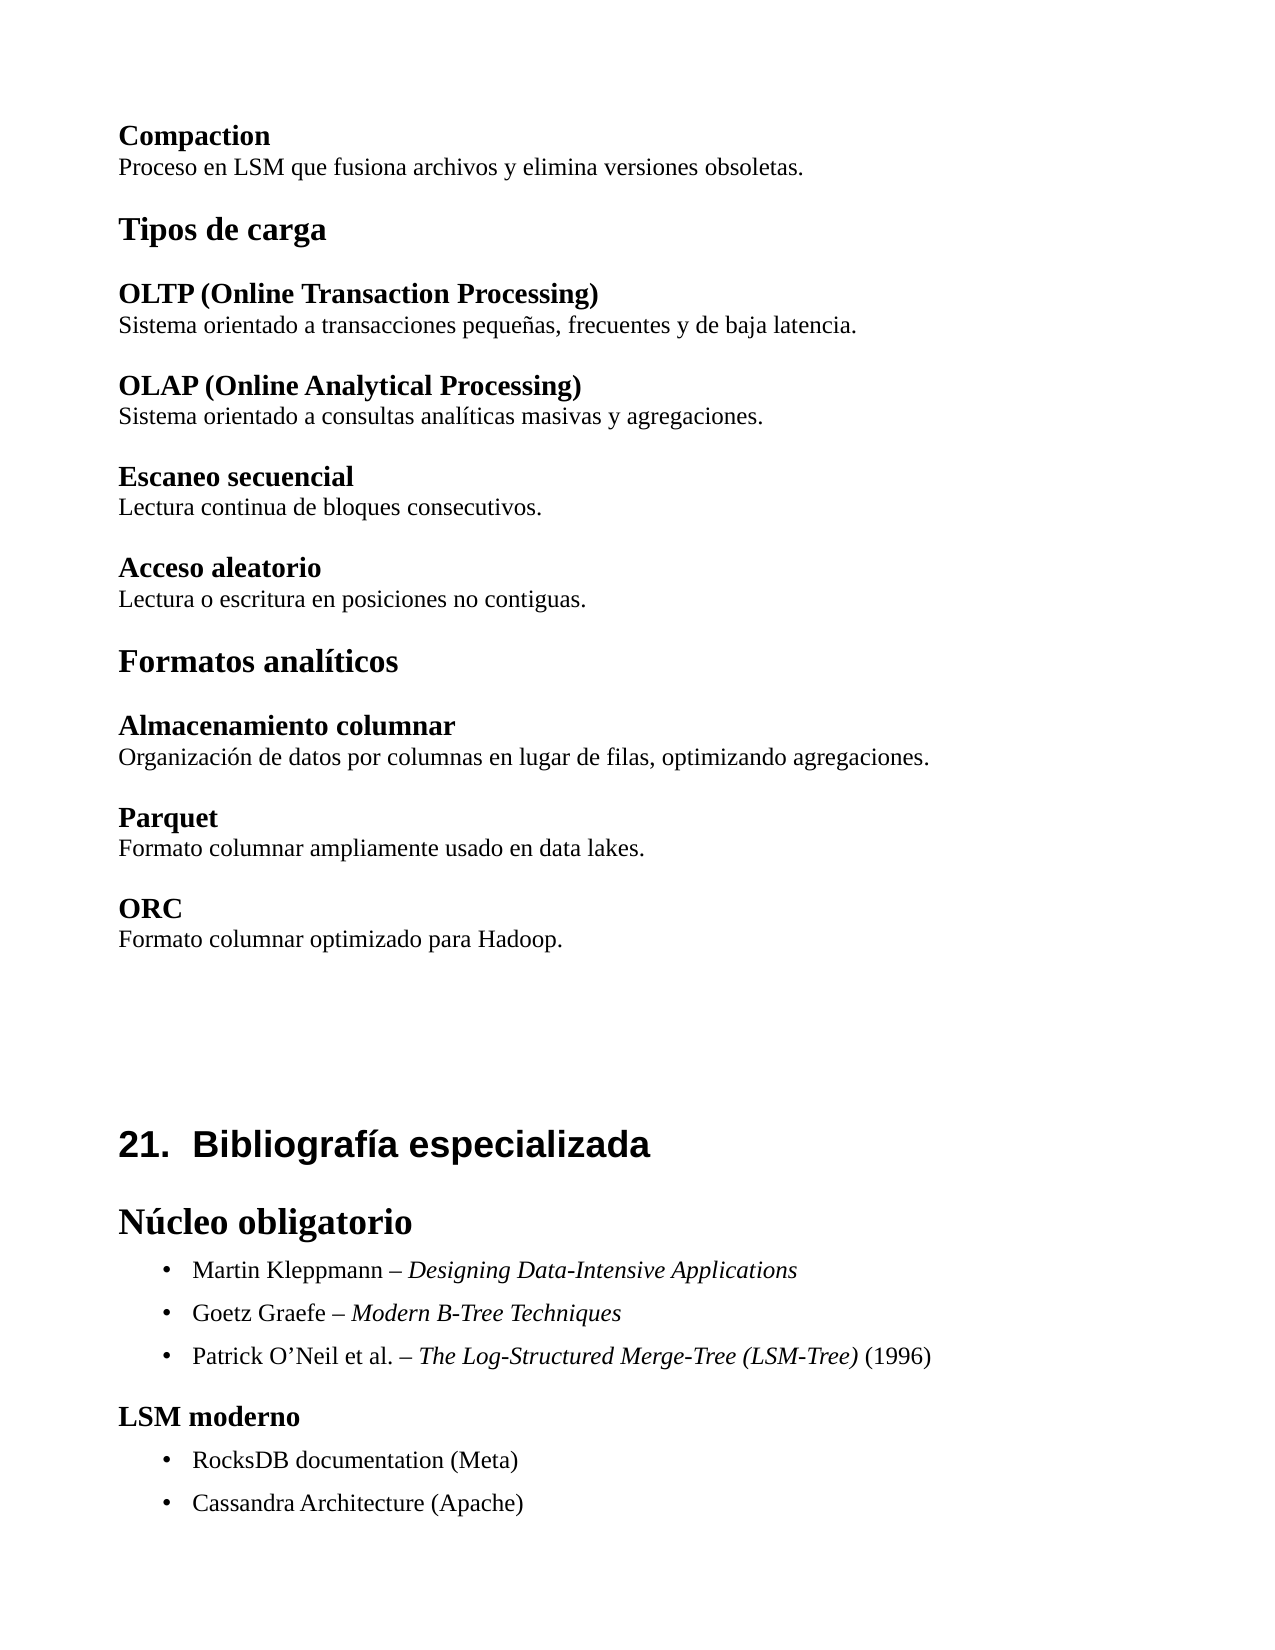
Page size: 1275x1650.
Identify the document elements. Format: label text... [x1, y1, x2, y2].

text ORC [118, 891, 1157, 924]
text Proceso en LSM que fusiona archivos y elimina versiones obsoletas. [118, 152, 1157, 180]
list Patrick O’Neil et al. – The Log-Structured Merge-Tree (LSM-Tree) (1996) [162, 1341, 1157, 1370]
text Organización de datos por columnas en lugar de filas, optimizando agregaciones. [118, 742, 1157, 771]
text Sistema orientado a consultas analíticas masivas y agregaciones. [118, 401, 1157, 430]
list RocksDB documentation (Meta) [162, 1445, 1157, 1473]
text OLAP (Online Analytical Processing) [118, 368, 1157, 401]
text Formato columnar ampliamente usado en data lakes. [118, 833, 1157, 862]
text Formatos analíticos [118, 641, 1157, 680]
list Cassandra Architecture (Apache) [162, 1488, 1157, 1517]
text Tipos de carga [118, 209, 1157, 248]
subtitle Bibliografía especializada [118, 1123, 1157, 1166]
list Goetz Graefe – Modern B-Tree Techniques [162, 1298, 1157, 1327]
text Compaction [118, 118, 1157, 152]
subtitle Núcleo obligatorio [118, 1199, 1157, 1242]
text Formato columnar optimizado para Hadoop. [118, 924, 1157, 953]
subtitle LSM moderno [118, 1399, 1157, 1432]
list Martin Kleppmann – Designing Data-Intensive Applications [162, 1255, 1157, 1283]
text OLTP (Online Transaction Processing) [118, 276, 1157, 310]
text Parquet [118, 800, 1157, 833]
text Lectura continua de bloques consecutivos. [118, 492, 1157, 521]
text Lectura o escritura en posiciones no contiguas. [118, 584, 1157, 612]
text Almacenamiento columnar [118, 708, 1157, 742]
text Escaneo secuencial [118, 459, 1157, 492]
text Sistema orientado a transacciones pequeñas, frecuentes y de baja latencia. [118, 310, 1157, 339]
text Acceso aleatorio [118, 550, 1157, 584]
